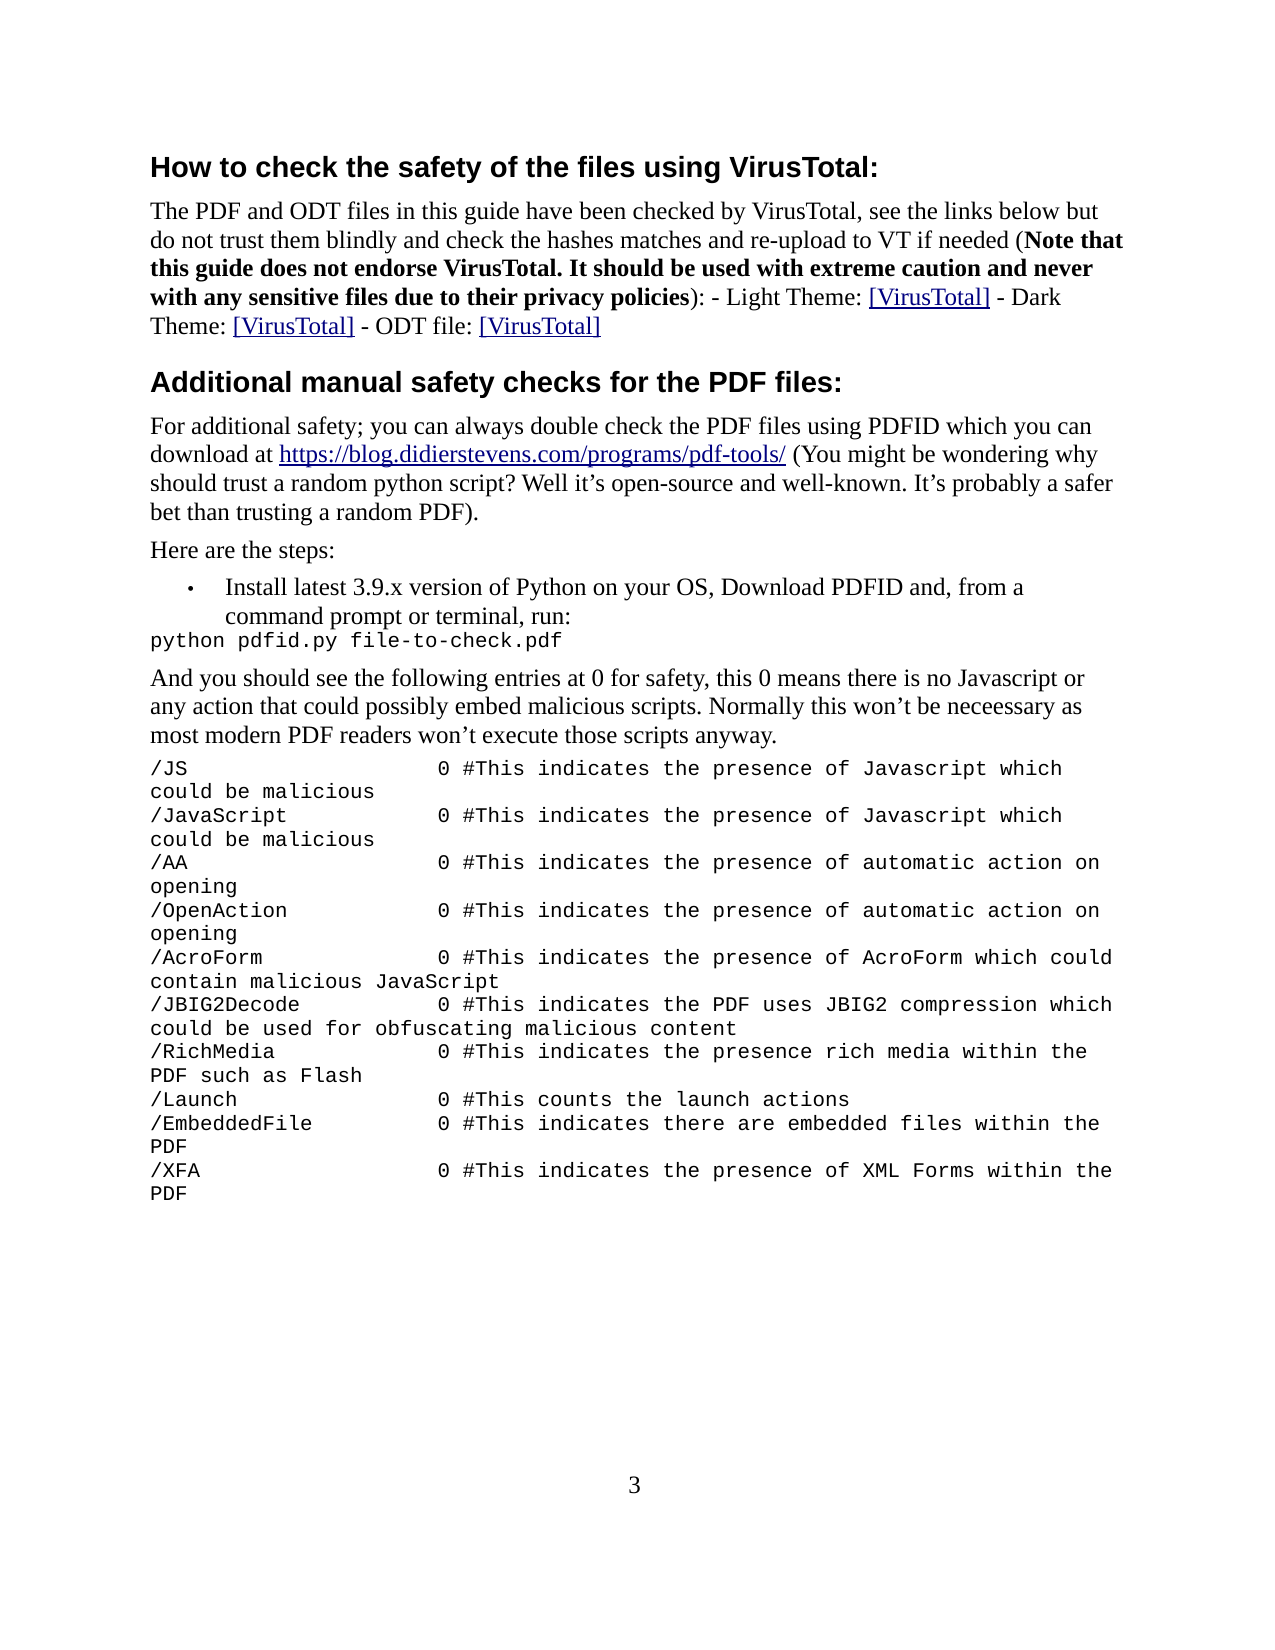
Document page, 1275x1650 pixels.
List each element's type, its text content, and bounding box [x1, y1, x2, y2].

text /JavaScript 0 #This indicates the presence of Javascript which could be malicious [150, 805, 1125, 852]
text /Launch 0 #This counts the launch actions [150, 1089, 1125, 1112]
text python pdfid.py file-to-check.pdf [150, 630, 1125, 654]
subtitle How to check the safety of the files using VirusTotal: [150, 150, 1125, 183]
text /AcroForm 0 #This indicates the presence of AcroForm which could contain malicious JavaScript [150, 947, 1125, 994]
text /JBIG2Decode 0 #This indicates the PDF uses JBIG2 compression which could be used for obfuscating malicious content [150, 994, 1125, 1042]
subtitle Additional manual safety checks for the PDF files: [150, 365, 1125, 398]
list Install latest 3.9.x version of Python on your OS, Download PDFID and, from a command prompt or terminal, run: [187, 572, 1125, 630]
text /AA 0 #This indicates the presence of automatic action on opening [150, 852, 1125, 900]
text /RichMedia 0 #This indicates the presence rich media within the PDF such as Flash [150, 1042, 1125, 1089]
text And you should see the following entries at 0 for safety, this 0 means there is no Javascript or any action that could possibly embed malicious scripts. Normally this won’t be neceessary as most modern PDF readers won’t execute those scripts anyway. [150, 663, 1125, 749]
text /JS 0 #This indicates the presence of Javascript which could be malicious [150, 758, 1125, 805]
text Here are the steps: [150, 535, 1125, 563]
text /EmbeddedFile 0 #This indicates there are embedded files within the PDF [150, 1112, 1125, 1160]
text For additional safety; you can always double check the PDF files using PDFID which you can download at https://blog.didierstevens.com/programs/pdf-tools/ (You might be wondering why should trust a random python script? Well it’s open-source and well-known. It’s probably a safer bet than trusting a random PDF). [150, 411, 1125, 526]
text /OpenAction 0 #This indicates the presence of automatic action on opening [150, 900, 1125, 947]
text The PDF and ODT files in this guide have been checked by VirusTotal, see the links below but do not trust them blindly and check the hashes matches and re-upload to VT if needed (Note that this guide does not endorse VirusTotal. It should be used with extreme caution and never with any sensitive files due to their privacy policies): - Light Theme: [VirusTotal] - Dark Theme: [VirusTotal] - ODT file: [VirusTotal] [150, 196, 1125, 340]
text /XFA 0 #This indicates the presence of XML Forms within the PDF [150, 1160, 1125, 1207]
